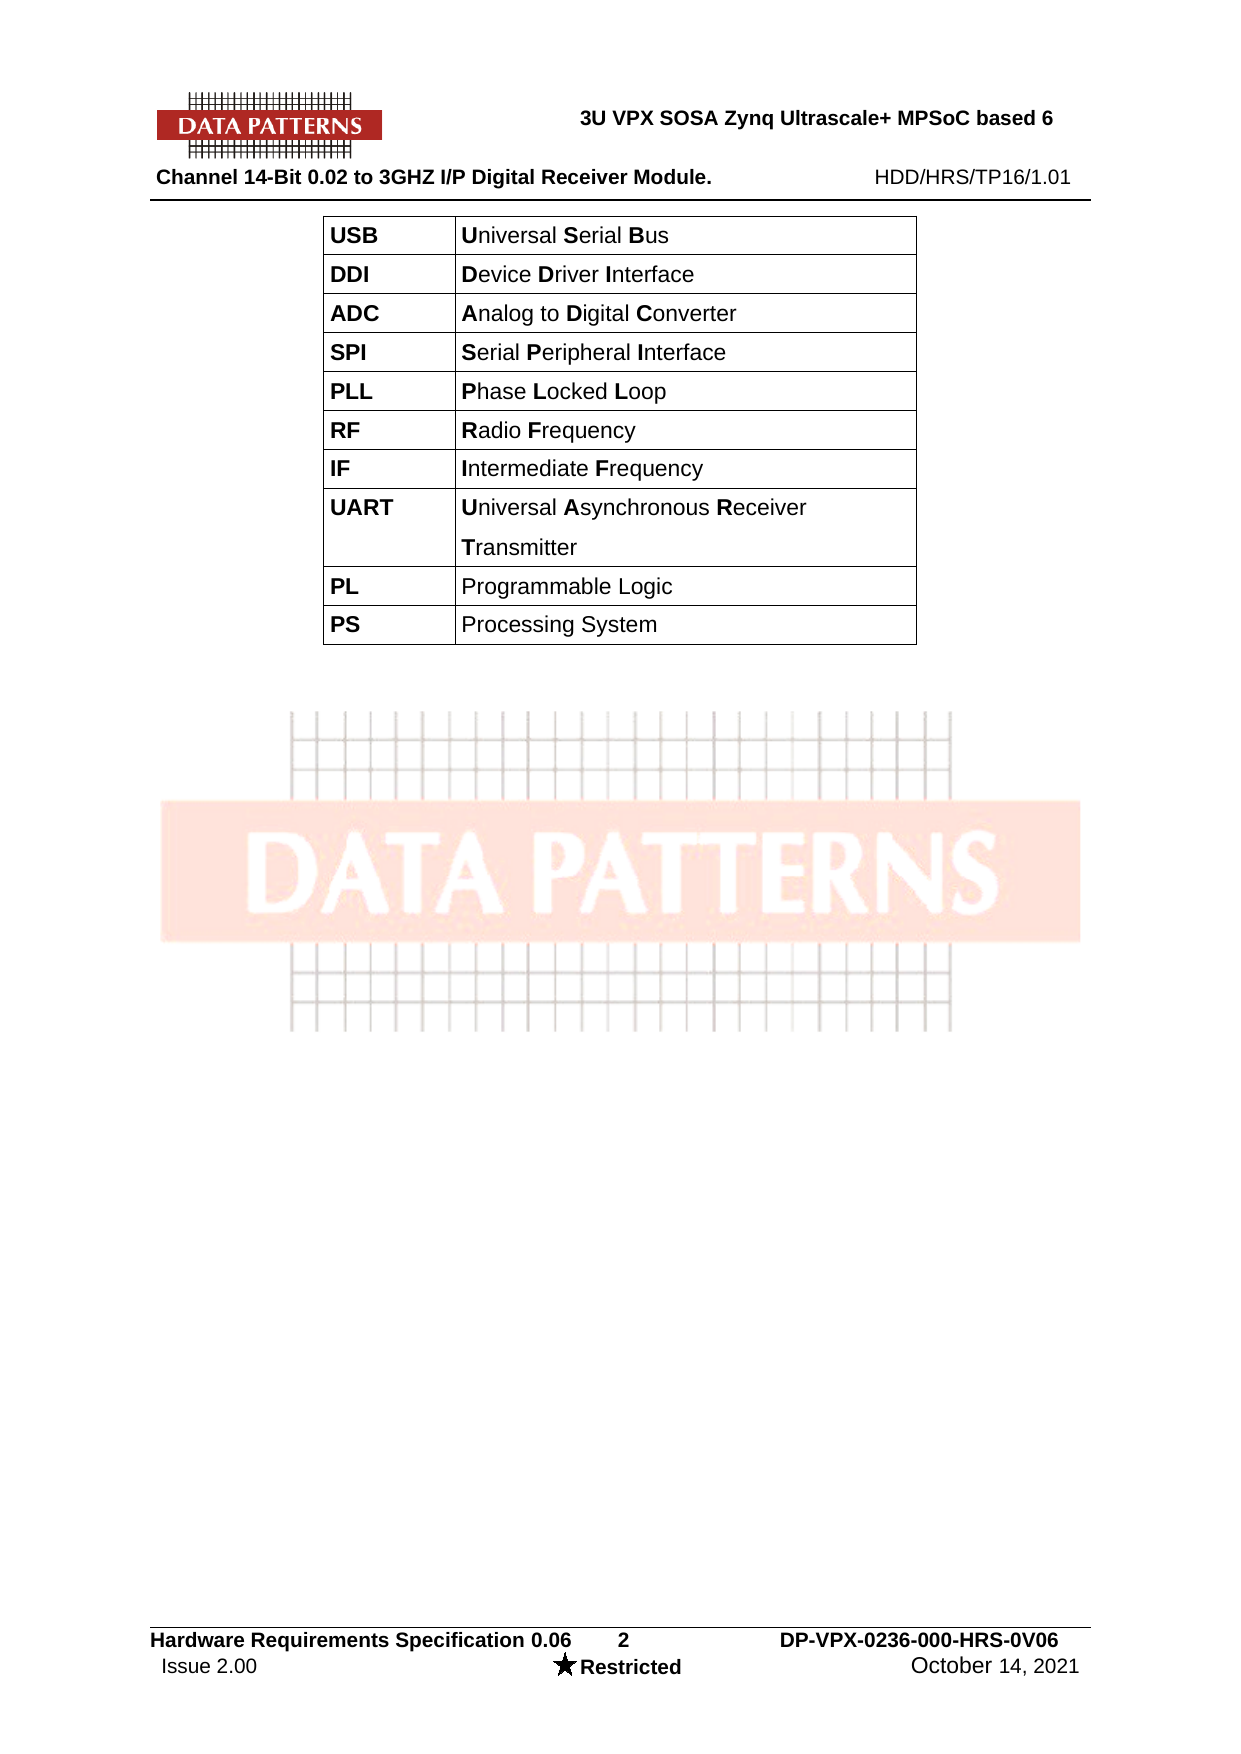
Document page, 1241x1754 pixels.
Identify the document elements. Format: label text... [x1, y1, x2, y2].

table_cell Serial Peripheral Interface [456, 333, 916, 371]
table_cell Analog to Digital Converter [456, 294, 916, 332]
table_cell Processing System [456, 606, 916, 643]
table_cell PS [324, 606, 455, 643]
table_cell Programmable Logic [456, 567, 916, 605]
table_cell UART [324, 489, 455, 566]
picture [220, 710, 1021, 1043]
table_cell PLL [324, 372, 455, 410]
table_cell Universal Asynchronous Receiver Transmitter [456, 489, 916, 566]
table_cell RF [324, 411, 455, 449]
table_cell DDI [324, 255, 455, 293]
table_cell Intermediate Frequency [456, 450, 916, 487]
table_cell Universal Serial Bus [456, 217, 916, 254]
table_cell Device Driver Interface [456, 255, 916, 293]
table_cell SPI [324, 333, 455, 371]
table_cell PL [324, 567, 455, 605]
table_cell Phase Locked Loop [456, 372, 916, 410]
table_cell IF [324, 450, 455, 487]
picture [155, 85, 383, 165]
table_cell ADC [324, 294, 455, 332]
table_cell Radio Frequency [456, 411, 916, 449]
table_cell USB [324, 217, 455, 254]
